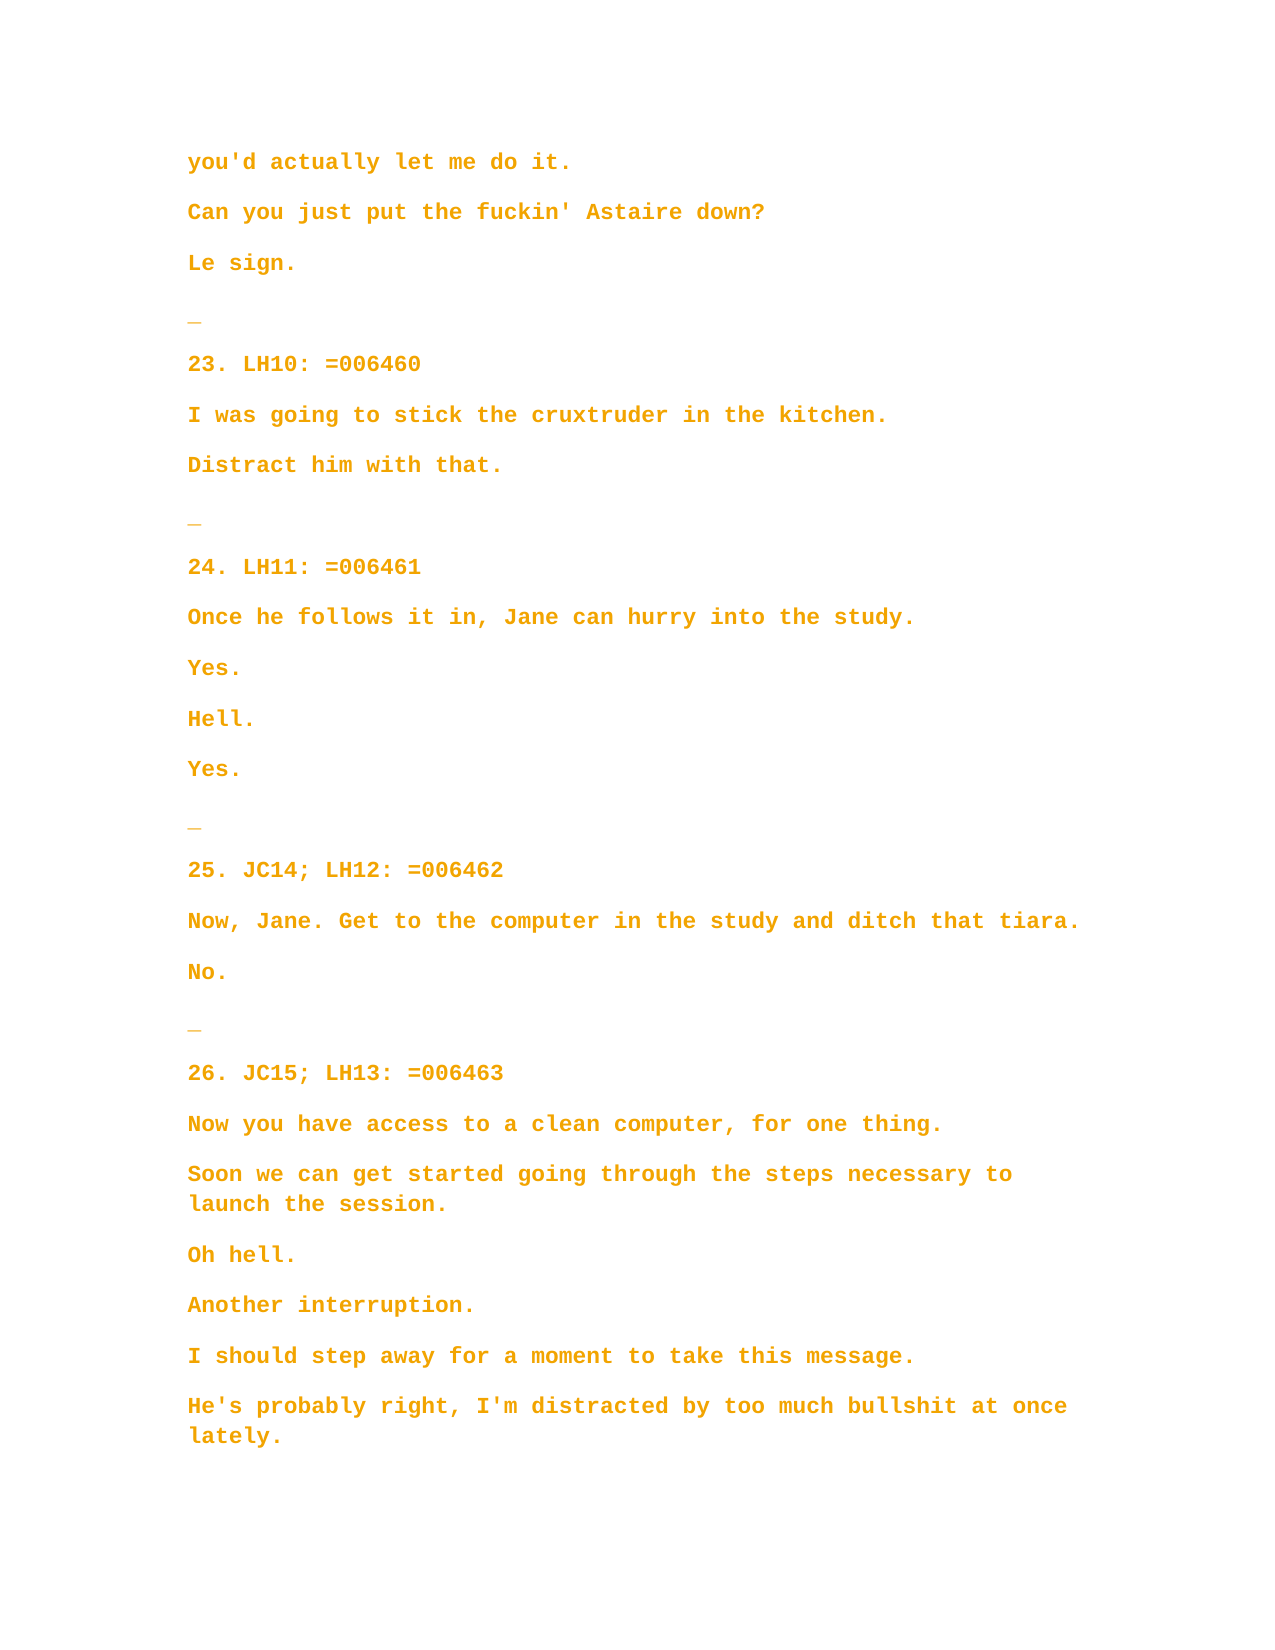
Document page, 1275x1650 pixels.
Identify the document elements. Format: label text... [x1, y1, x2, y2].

text _ [187, 504, 1087, 530]
text _ [187, 302, 1087, 328]
text 23. LH10: =006460 [187, 352, 1087, 378]
text Yes. [187, 757, 1087, 783]
text 24. LH11: =006461 [187, 555, 1087, 581]
text No. [187, 960, 1087, 986]
text Oh hell. [187, 1243, 1087, 1269]
text Yes. [187, 656, 1087, 682]
text He's probably right, I'm distracted by too much bullshit at once lately. [187, 1395, 1087, 1451]
text _ [187, 1011, 1087, 1037]
text 25. JC14; LH12: =006462 [187, 859, 1087, 885]
text Now, Jane. Get to the computer in the study and ditch that tiara. [187, 909, 1087, 935]
text 26. JC15; LH13: =006463 [187, 1061, 1087, 1087]
text Le sign. [187, 251, 1087, 277]
text Can you just put the fuckin' Astaire down? [187, 201, 1087, 227]
text I should step away for a moment to take this message. [187, 1344, 1087, 1370]
text Now you have access to a clean computer, for one thing. [187, 1112, 1087, 1138]
text I was going to stick the cruxtruder in the kitchen. [187, 403, 1087, 429]
text _ [187, 808, 1087, 834]
text Once he follows it in, Jane can hurry into the study. [187, 606, 1087, 632]
text Soon we can get started going through the steps necessary to launch the session. [187, 1162, 1087, 1218]
text Hell. [187, 707, 1087, 733]
text you'd actually let me do it. [187, 150, 1087, 176]
text Another interruption. [187, 1293, 1087, 1319]
text Distract him with that. [187, 454, 1087, 480]
